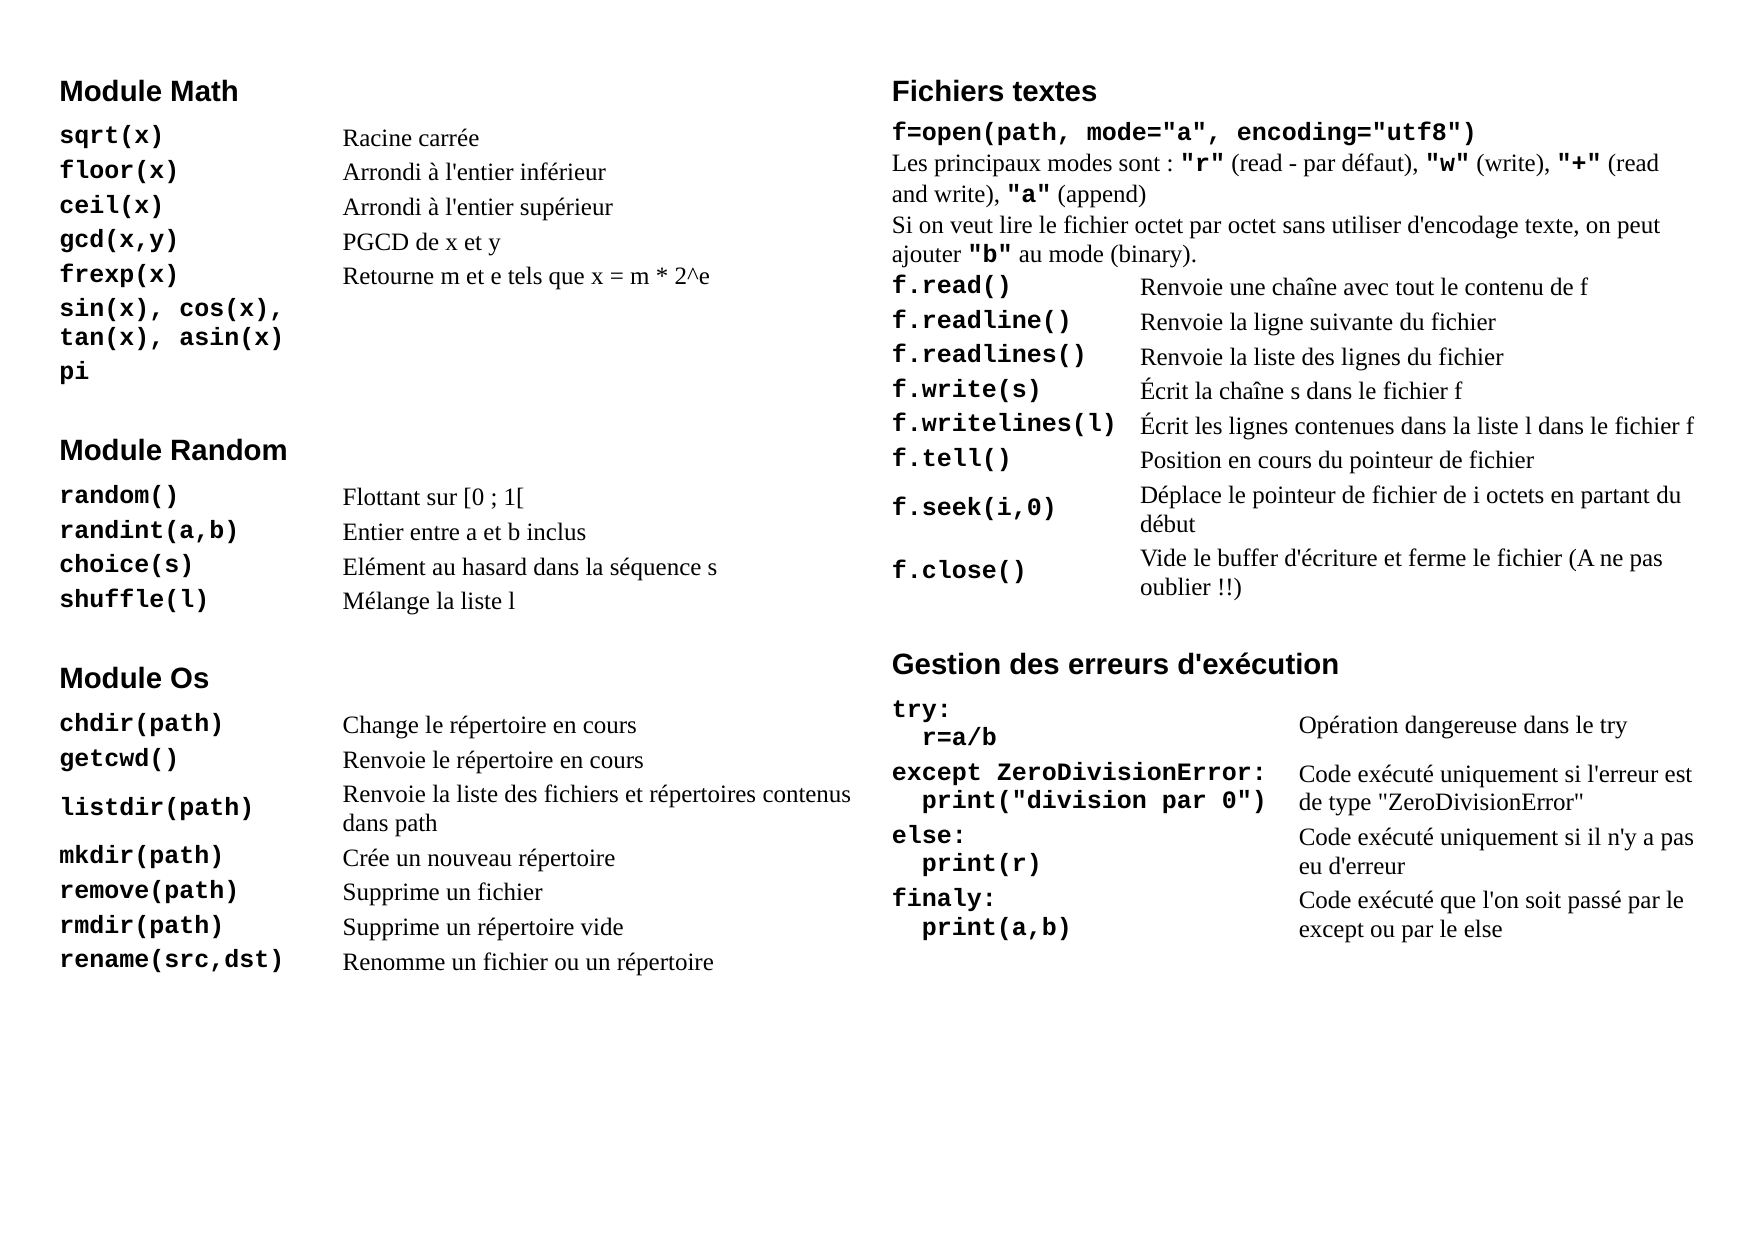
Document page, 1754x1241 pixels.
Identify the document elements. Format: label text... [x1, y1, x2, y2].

subtitle Module Random [59, 433, 862, 467]
table_cell f.write(s) [892, 373, 1140, 408]
text Si on veut lire le fichier octet par octet sans utiliser d'encodage texte, on peut ajouter "b" au mode (binary). [892, 210, 1695, 269]
table_cell Entier entre a et b inclus [343, 514, 862, 549]
table_cell sin(x), cos(x), tan(x), asin(x) [59, 293, 342, 355]
table_header Flottant sur [0 ; 1[ [343, 480, 862, 514]
table_cell floor(x) [59, 155, 342, 189]
table_cell Code exécuté uniquement si l'erreur est de type "ZeroDivisionError" [1299, 756, 1695, 819]
table_cell shuffle(l) [59, 583, 342, 618]
table_cell f.tell() [892, 443, 1140, 477]
table_cell Renvoie la liste des fichiers et répertoires contenus dans path [343, 777, 862, 840]
table_cell Renvoie la ligne suivante du fichier [1140, 304, 1695, 339]
subtitle Gestion des erreurs d'exécution [892, 647, 1695, 681]
table_cell Retourne m et e tels que x = m * 2^e [343, 258, 862, 293]
table_cell Elément au hasard dans la séquence s [343, 549, 862, 583]
table_cell f.readlines() [892, 339, 1140, 373]
table_cell Renomme un fichier ou un répertoire [343, 944, 862, 978]
table_header Racine carrée [343, 120, 862, 154]
table_cell Arrondi à l'entier supérieur [343, 189, 862, 224]
table_cell Code exécuté que l'on soit passé par le except ou par le else [1299, 883, 1695, 946]
table_cell Mélange la liste l [343, 583, 862, 618]
table_header random() [59, 480, 342, 514]
subtitle Module Math [59, 74, 862, 107]
table_header Change le répertoire en cours [343, 708, 862, 742]
table_cell Vide le buffer d'écriture et ferme le fichier (A ne pas oublier !!) [1140, 540, 1695, 604]
table_cell ceil(x) [59, 189, 342, 224]
subtitle Fichiers textes [892, 74, 1695, 107]
table_header Renvoie une chaîne avec tout le contenu de f [1140, 270, 1695, 304]
table_cell except ZeroDivisionError: print("division par 0") [892, 756, 1298, 819]
table_cell Renvoie la liste des lignes du fichier [1140, 339, 1695, 373]
table_cell rename(src,dst) [59, 944, 342, 978]
table_cell Supprime un fichier [343, 875, 862, 909]
table_header Opération dangereuse dans le try [1299, 693, 1695, 756]
table_cell finaly: print(a,b) [892, 883, 1298, 946]
text f=open(path, mode="a", encoding="utf8") [892, 120, 1695, 148]
table_cell f.seek(i,0) [892, 477, 1140, 540]
table_cell f.readline() [892, 304, 1140, 339]
table_cell pi [59, 355, 342, 390]
table_cell remove(path) [59, 875, 342, 909]
table_cell Supprime un répertoire vide [343, 909, 862, 944]
table_cell f.close() [892, 540, 1140, 604]
table_cell Renvoie le répertoire en cours [343, 742, 862, 777]
table_header sqrt(x) [59, 120, 342, 154]
table_header chdir(path) [59, 708, 342, 742]
table_cell getcwd() [59, 742, 342, 777]
table_cell mkdir(path) [59, 840, 342, 874]
table_cell Arrondi à l'entier inférieur [343, 155, 862, 189]
table_cell Déplace le pointeur de fichier de i octets en partant du début [1140, 477, 1695, 540]
subtitle Module Os [59, 661, 862, 695]
table_cell [343, 355, 862, 390]
table_cell else: print(r) [892, 819, 1298, 882]
table_cell frexp(x) [59, 258, 342, 293]
table_cell Position en cours du pointeur de fichier [1140, 443, 1695, 477]
table_cell listdir(path) [59, 777, 342, 840]
table_cell choice(s) [59, 549, 342, 583]
table_cell PGCD de x et y [343, 224, 862, 258]
table_cell rmdir(path) [59, 909, 342, 944]
table_cell Écrit la chaîne s dans le fichier f [1140, 373, 1695, 408]
table_header f.read() [892, 270, 1140, 304]
table_cell randint(a,b) [59, 514, 342, 549]
table_cell Écrit les lignes contenues dans la liste l dans le fichier f [1140, 408, 1695, 442]
table_header try: r=a/b [892, 693, 1298, 756]
table_cell Code exécuté uniquement si il n'y a pas eu d'erreur [1299, 819, 1695, 882]
text Les principaux modes sont : "r" (read - par défaut), "w" (write), "+" (read and write), "a" (append) [892, 148, 1695, 210]
table_cell gcd(x,y) [59, 224, 342, 258]
table_cell f.writelines(l) [892, 408, 1140, 442]
table_cell [343, 293, 862, 355]
table_cell Crée un nouveau répertoire [343, 840, 862, 874]
